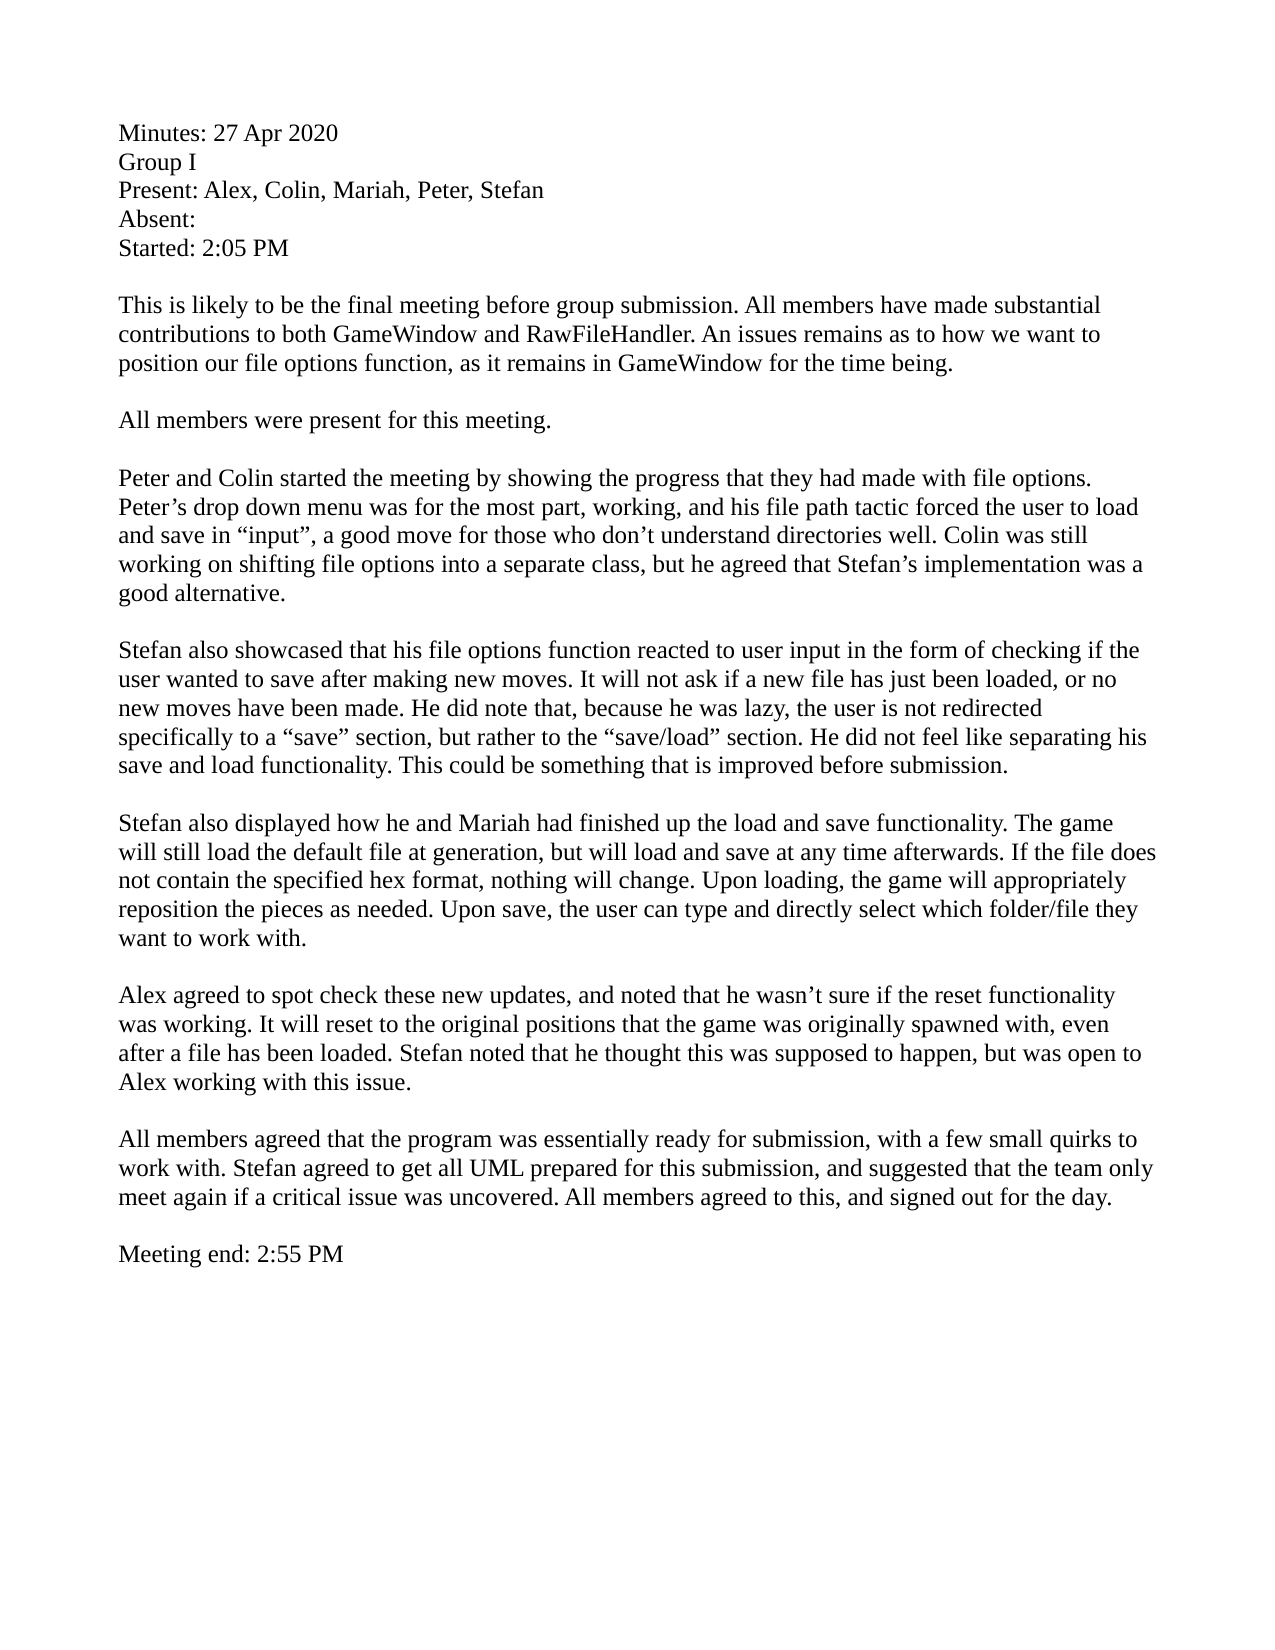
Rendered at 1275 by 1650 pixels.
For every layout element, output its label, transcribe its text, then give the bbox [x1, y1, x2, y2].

text All members were present for this meeting. [118, 406, 1157, 434]
text Peter and Colin started the meeting by showing the progress that they had made with file options. Peter’s drop down menu was for the most part, working, and his file path tactic forced the user to load and save in “input”, a good move for those who don’t understand directories well. Colin was still working on shifting file options into a separate class, but he agreed that Stefan’s implementation was a good alternative. [118, 463, 1157, 607]
text Alex agreed to spot check these new updates, and noted that he wasn’t sure if the reset functionality was working. It will reset to the original positions that the game was originally spawned with, even after a file has been loaded. Stefan noted that he thought this was supposed to happen, but was open to Alex working with this issue. [118, 981, 1157, 1096]
text Stefan also displayed how he and Mariah had finished up the load and save functionality. The game will still load the default file at generation, but will load and save at any time afterwards. If the file does not contain the specified hex format, nothing will change. Upon loading, the game will appropriately reposition the pieces as needed. Upon save, the user can type and directly select which folder/file they want to work with. [118, 808, 1157, 952]
text Absent: [118, 204, 1157, 233]
text Group I [118, 147, 1157, 176]
text All members agreed that the program was essentially ready for submission, with a few small quirks to work with. Stefan agreed to get all UML prepared for this submission, and suggested that the team only meet again if a critical issue was uncovered. All members agreed to this, and signed out for the day. [118, 1124, 1157, 1211]
text Minutes: 27 Apr 2020 [118, 118, 1157, 147]
text This is likely to be the final meeting before group submission. All members have made substantial contributions to both GameWindow and RawFileHandler. An issues remains as to how we want to position our file options function, as it remains in GameWindow for the time being. [118, 291, 1157, 377]
text Started: 2:05 PM [118, 233, 1157, 262]
text Meeting end: 2:55 PM [118, 1239, 1157, 1268]
text Stefan also showcased that his file options function reacted to user input in the form of checking if the user wanted to save after making new moves. It will not ask if a new file has just been loaded, or no new moves have been made. He did note that, because he was lazy, the user is not redirected specifically to a “save” section, but rather to the “save/load” section. He did not feel like separating his save and load functionality. This could be something that is improved before submission. [118, 636, 1157, 779]
text Present: Alex, Colin, Mariah, Peter, Stefan [118, 176, 1157, 204]
